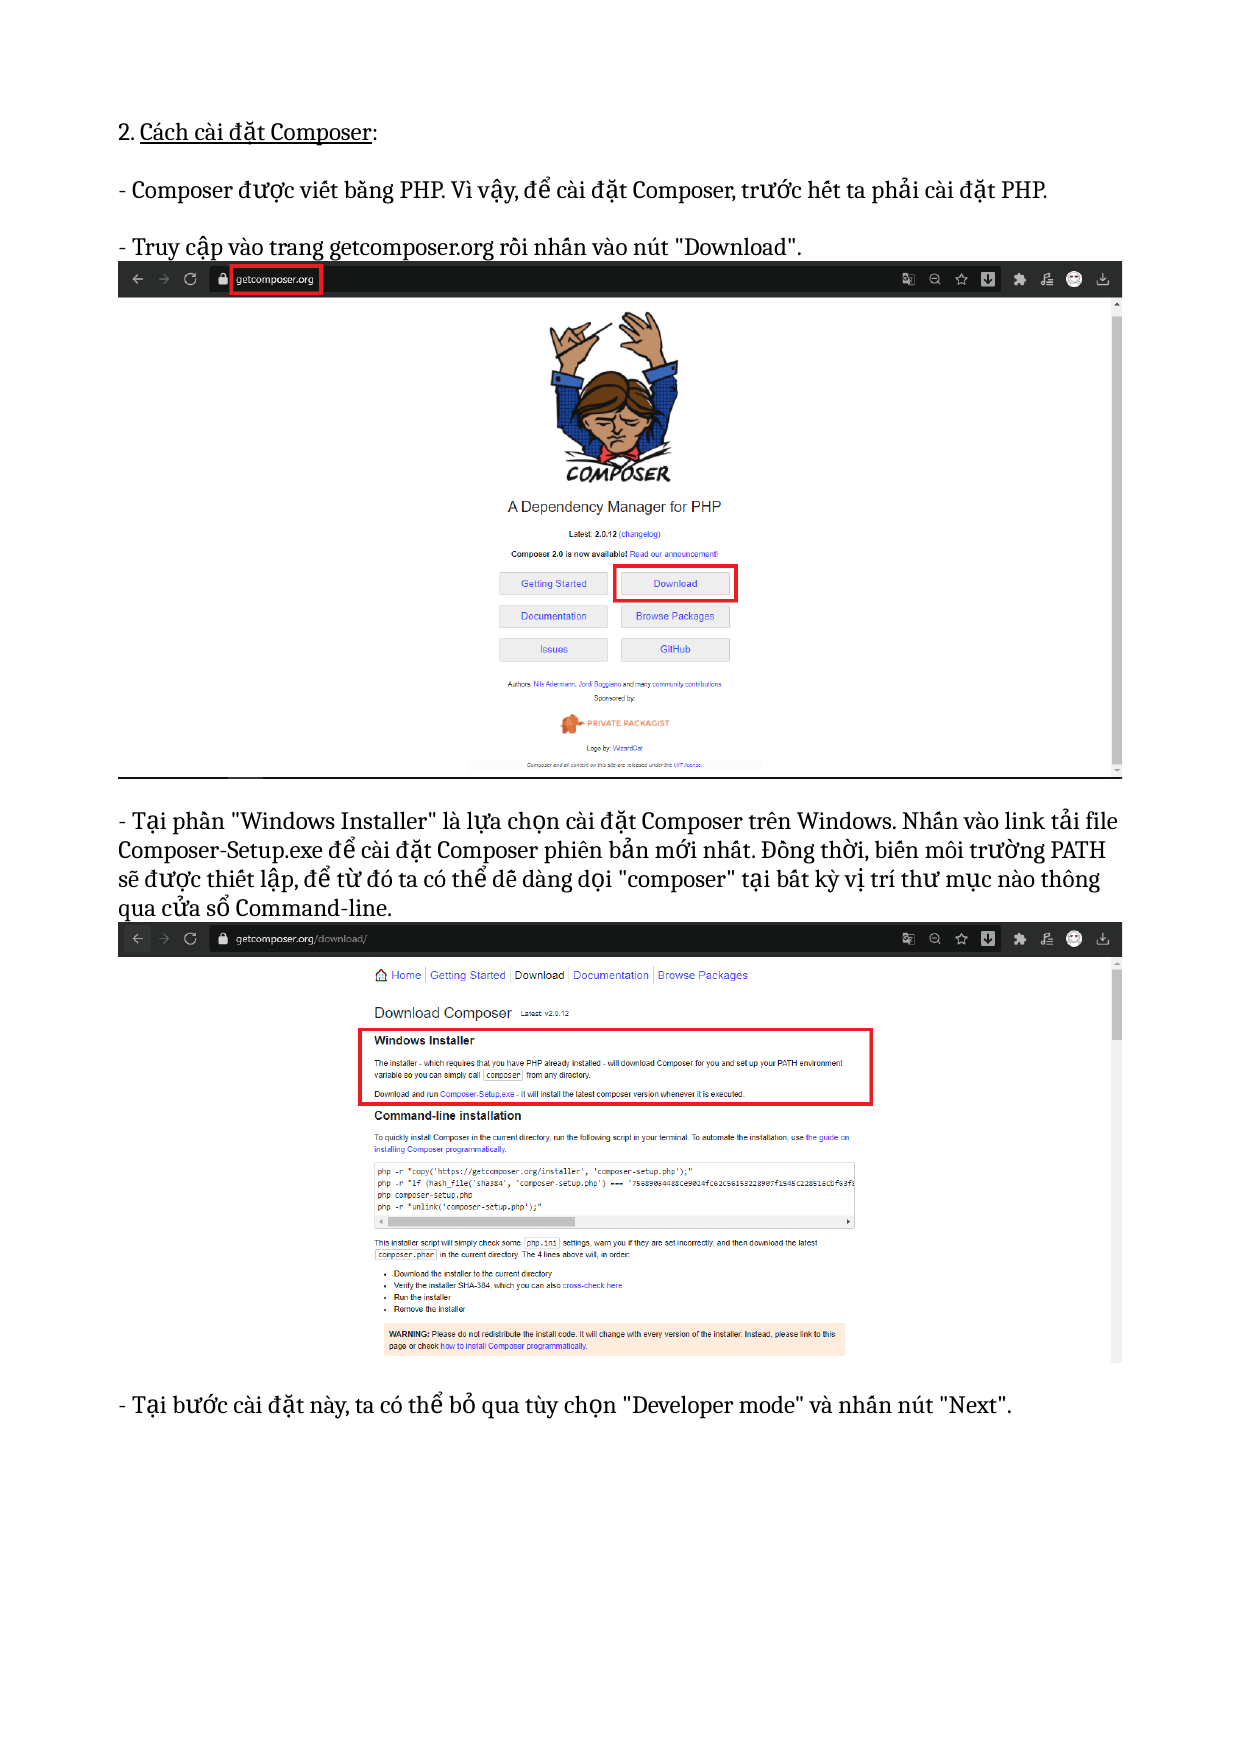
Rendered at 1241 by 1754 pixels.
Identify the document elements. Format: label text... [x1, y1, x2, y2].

text - Composer được viết bằng PHP. Vì vậy, để cài đặt Composer, trước hết ta phải cài đặt PHP. [118, 176, 1122, 204]
text - Tại phần "Windows Installer" là lựa chọn cài đặt Composer trên Windows. Nhấn vào link tải file Composer-Setup.exe để cài đặt Composer phiên bản mới nhất. Đồng thời, biến môi trường PATH sẽ được thiết lập, để từ đó ta có thể dễ dàng dọi "composer" tại bất kỳ vị trí thư mục nào thông qua cửa sổ Command-line. [118, 807, 1122, 922]
picture [118, 261, 1123, 779]
picture [118, 922, 1123, 1363]
text - Tại bước cài đặt này, ta có thể bỏ qua tùy chọn "Developer mode" và nhấn nút "Next". [118, 1391, 1122, 1420]
text 2. Cách cài đặt Composer: [118, 118, 1122, 147]
text - Truy cập vào trang getcomposer.org rồi nhấn vào nút "Download". [118, 233, 1122, 261]
